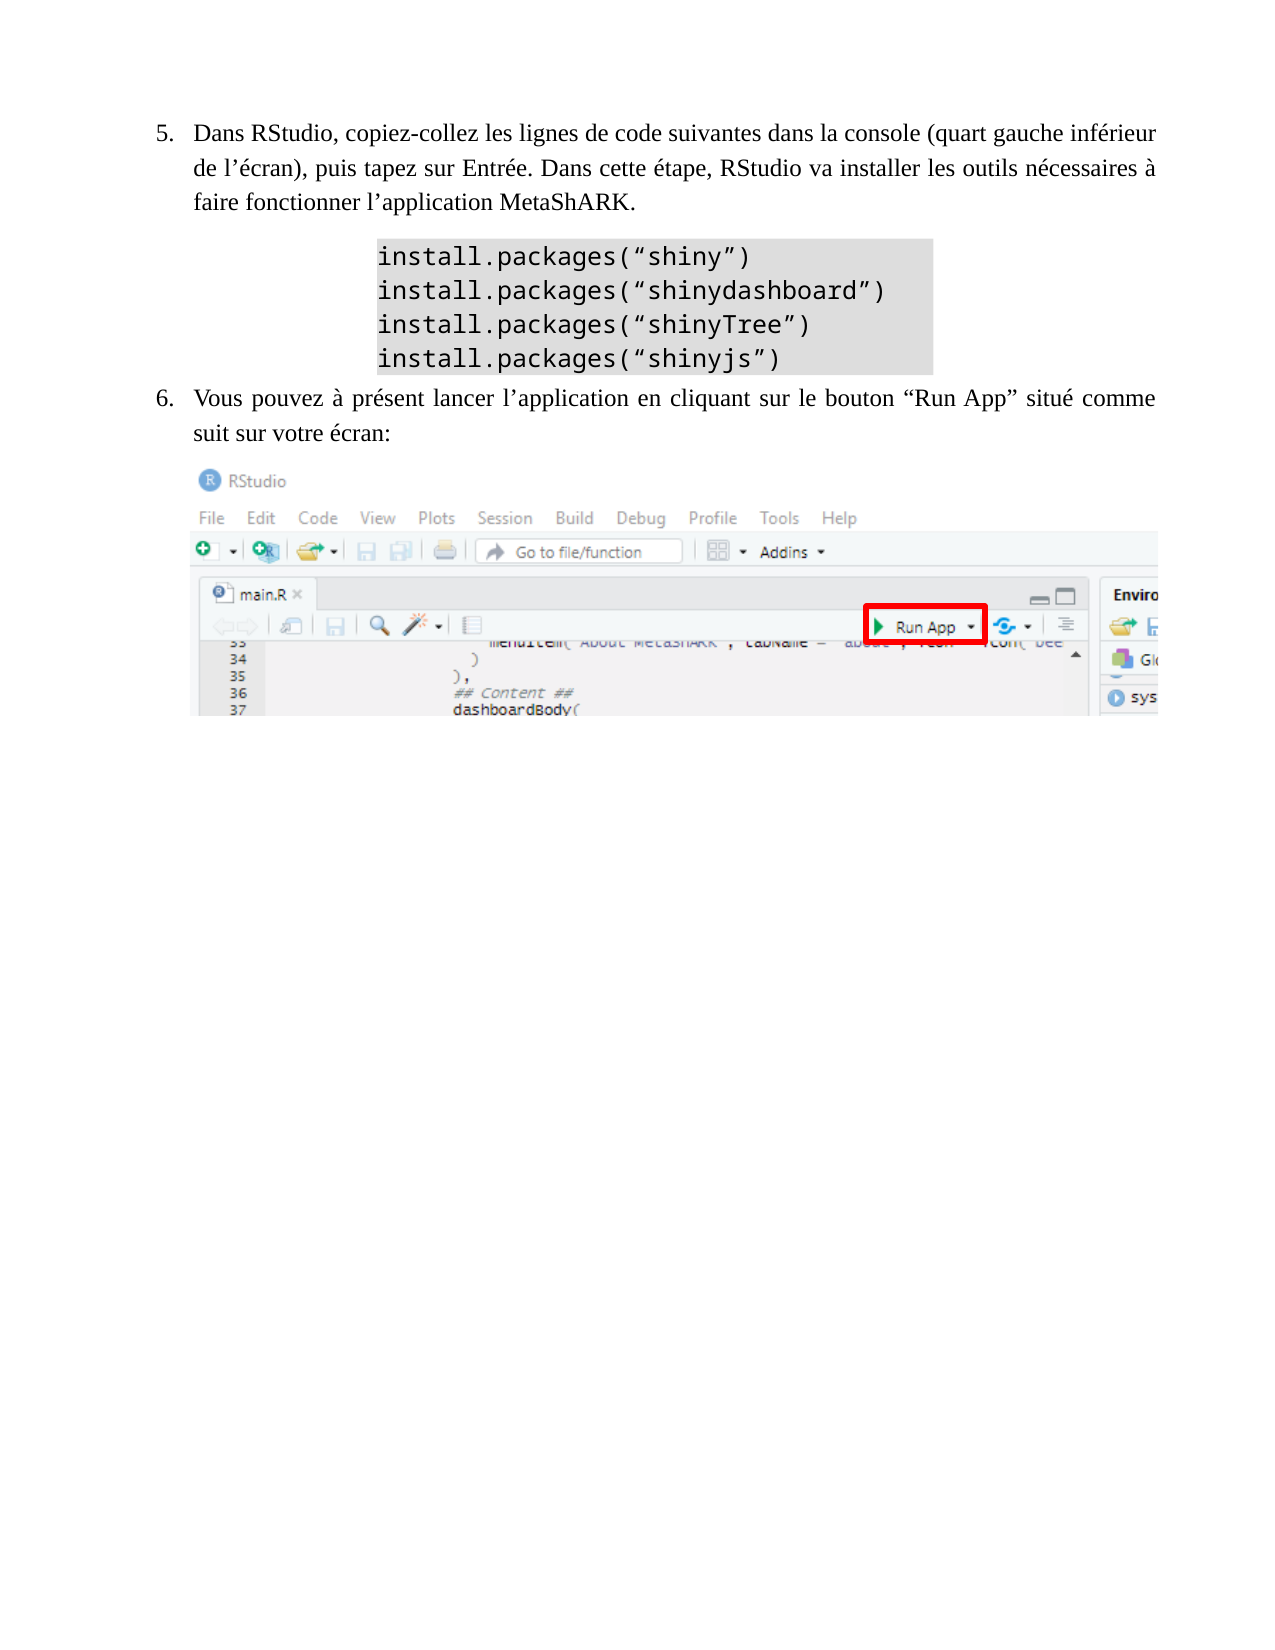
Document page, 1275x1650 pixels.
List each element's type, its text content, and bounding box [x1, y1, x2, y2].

list Vous pouvez à présent lancer l’application en cliquant sur le bouton “Run App” situé comme suit sur votre écran: [156, 383, 1157, 447]
list Dans RStudio, copiez-collez les lignes de code suivantes dans la console (quart gauche inférieur de l’écran), puis tapez sur Entrée. Dans cette étape, RStudio va installer les outils nécessaires à faire fonctionner l’application MetaShARK. [156, 118, 1157, 216]
